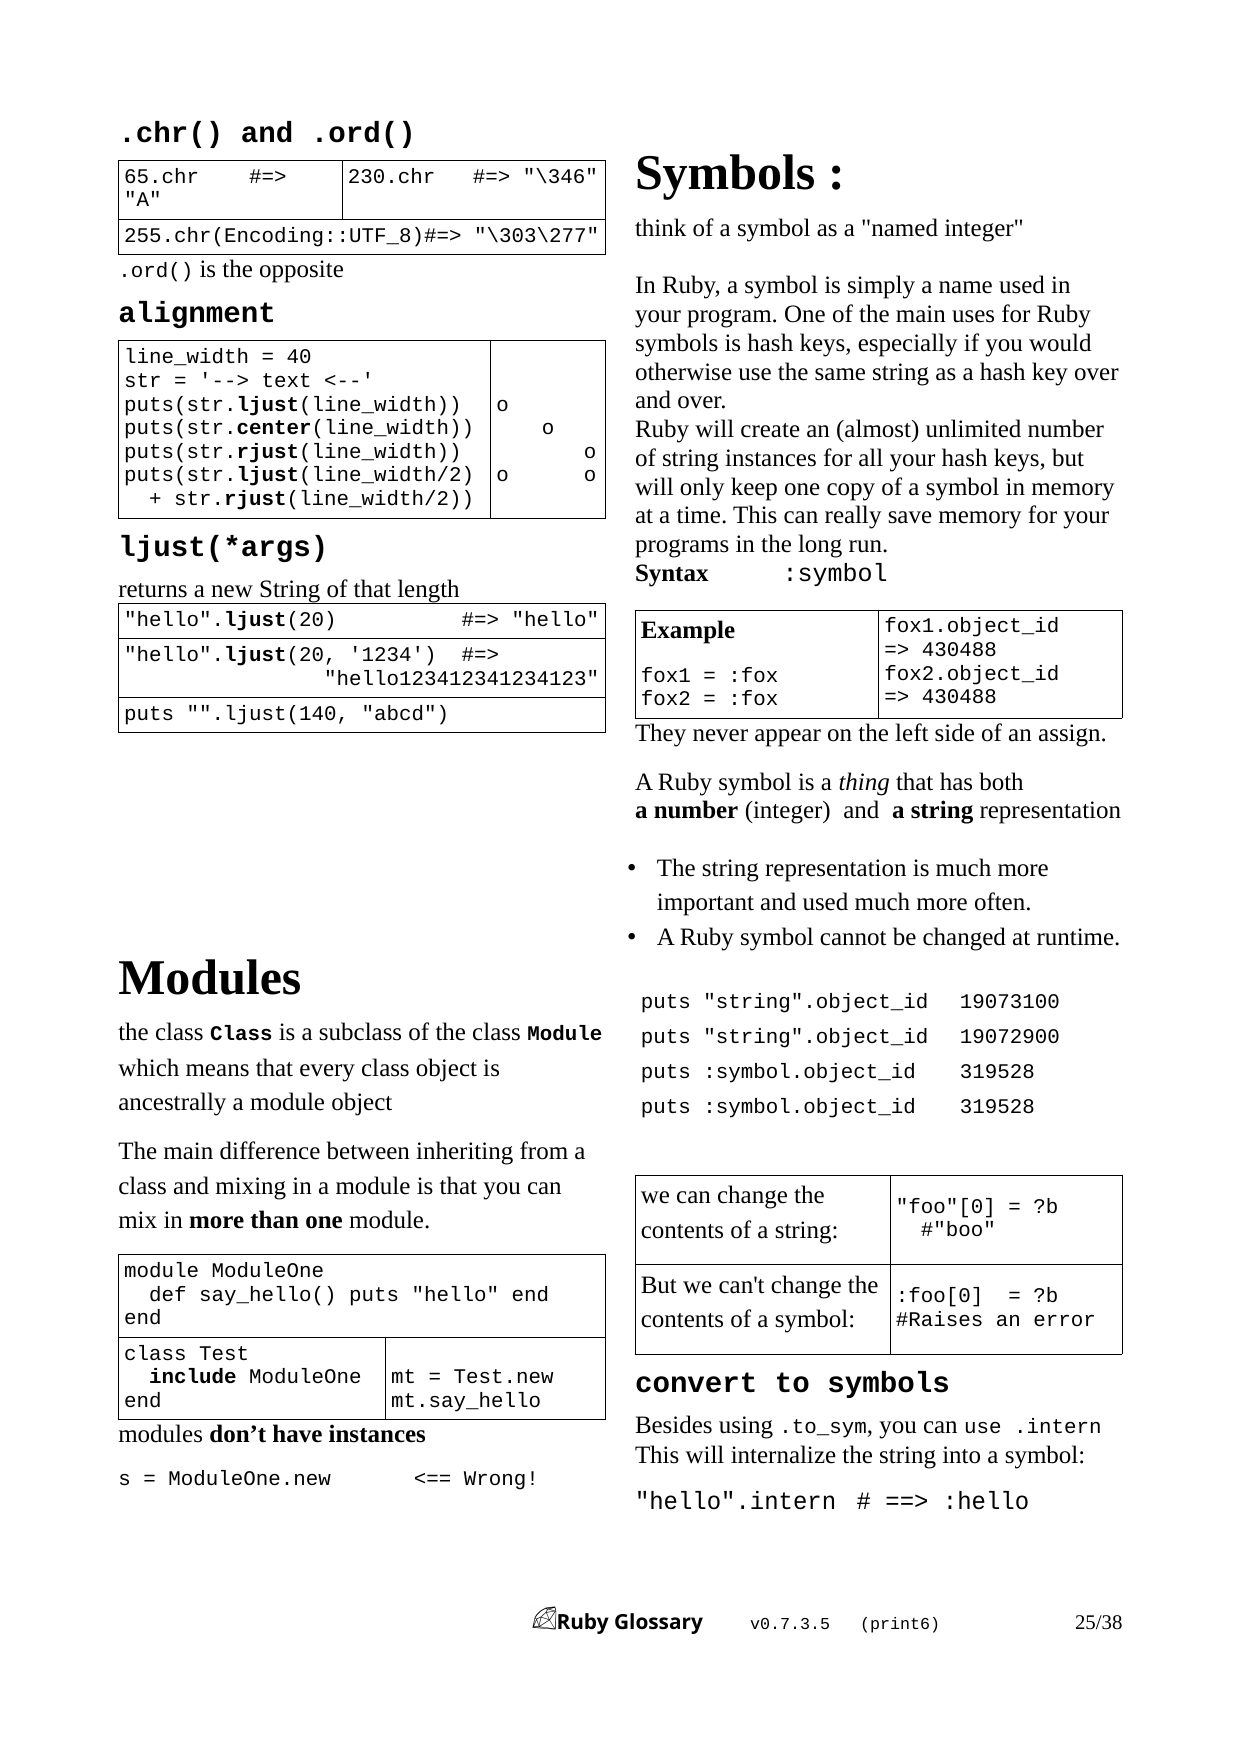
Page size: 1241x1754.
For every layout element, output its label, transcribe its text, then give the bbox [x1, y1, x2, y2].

table_cell class Test include ModuleOne end [119, 1338, 385, 1419]
text The main difference between inheriting from a class and mixing in a module is that you can mix in more than one module. [118, 1136, 605, 1234]
table_cell But we can't change the contents of a symbol: [636, 1265, 890, 1353]
list A Ruby symbol cannot be changed at runtime. [627, 922, 1122, 951]
table_header puts "string".object_id [635, 985, 954, 1020]
text This will internalize the string into a symbol: [635, 1440, 1122, 1468]
table_header o o o o o [491, 341, 605, 517]
table_header "hello".ljust(20) #=> "hello" [119, 604, 605, 638]
text Syntax :symbol [635, 558, 1122, 589]
table_cell puts "string".object_id [635, 1020, 954, 1055]
table_header fox1.object_id => 430488 fox2.object_id => 430488 [879, 611, 1122, 718]
text Besides using .to_sym, you can use .intern [635, 1410, 1122, 1440]
text s = ModuleOne.new <== Wrong! [118, 1468, 605, 1492]
subtitle .chr() and .ord() [118, 118, 605, 151]
list The string representation is much more important and used much more often. [627, 853, 1122, 916]
text think of a symbol as a "named integer" [635, 213, 1122, 242]
table_header we can change the contents of a string: [636, 1176, 890, 1264]
text .ord() is the opposite [118, 255, 605, 284]
text a number (integer) and a string representation [635, 796, 1122, 824]
text They never appear on the left side of an assign. [635, 719, 1122, 746]
table_cell 319528 [954, 1055, 1122, 1091]
text the class Class is a subclass of the class Module which means that every class object is ancestrally a module object [118, 1017, 605, 1116]
text modules don’t have insta­nces [118, 1420, 605, 1448]
table_cell puts :symbol.object_id [635, 1055, 954, 1091]
table_cell 319528 [954, 1091, 1122, 1126]
table_header line_width = 40 str = '--> text <--' puts(str.ljust(line_width)) puts(str.center(line_width)) puts(str.rjust(line_width)) puts(str.ljust(line_width/2) + str.rjust(line_width/2)) [119, 341, 490, 517]
table_cell 19072900 [954, 1020, 1122, 1055]
picture [530, 1605, 557, 1630]
table_cell puts :symbol.object_id [635, 1091, 954, 1126]
table_cell 255.chr(Encoding::UTF_8)#=> "\303\277" [119, 220, 605, 254]
table_header 65.chr #=> "A" [119, 161, 342, 219]
table_header 230.chr #=> "\346" [343, 161, 605, 219]
table_header "foo"[0] = ?b #"boo" [891, 1176, 1122, 1264]
subtitle ljust(*args) [118, 532, 605, 565]
table_header module ModuleOne def say_hello() puts "hello" end end [119, 1255, 605, 1337]
table_cell :foo[0] = ?b #Raises an error [891, 1265, 1122, 1353]
text Ruby will create an (almost) unlimited number of string instances for all your hash keys, but will only keep one copy of a symbol in memory at a time. This can really save memory for your programs in the long run. [635, 414, 1122, 558]
table_header 19073100 [954, 985, 1122, 1020]
table_cell puts "".ljust(140, "abcd") [119, 698, 605, 732]
text "hello".intern # ==> :hello [635, 1489, 1122, 1517]
subtitle alignment [118, 298, 605, 332]
text returns a new String of that length [118, 574, 605, 603]
subtitle convert to symbols [635, 1368, 1122, 1401]
table_cell "hello".ljust(20, '1234') #=> "hello123412341234123" [119, 639, 605, 697]
text In Ruby, a symbol is simply a name used in your program. One of the main uses for Ruby symbols is hash keys, especially if you would otherwise use the same string as a hash key over and over. [635, 271, 1122, 414]
table_cell mt = Test.new mt.say_hello [386, 1338, 605, 1419]
subtitle Modules [118, 947, 605, 1005]
table_header Example fox1 = :fox fox2 = :fox [636, 611, 878, 718]
subtitle Symbols : [635, 143, 1122, 201]
text A Ruby symbol is a thing that has both [635, 767, 1122, 796]
